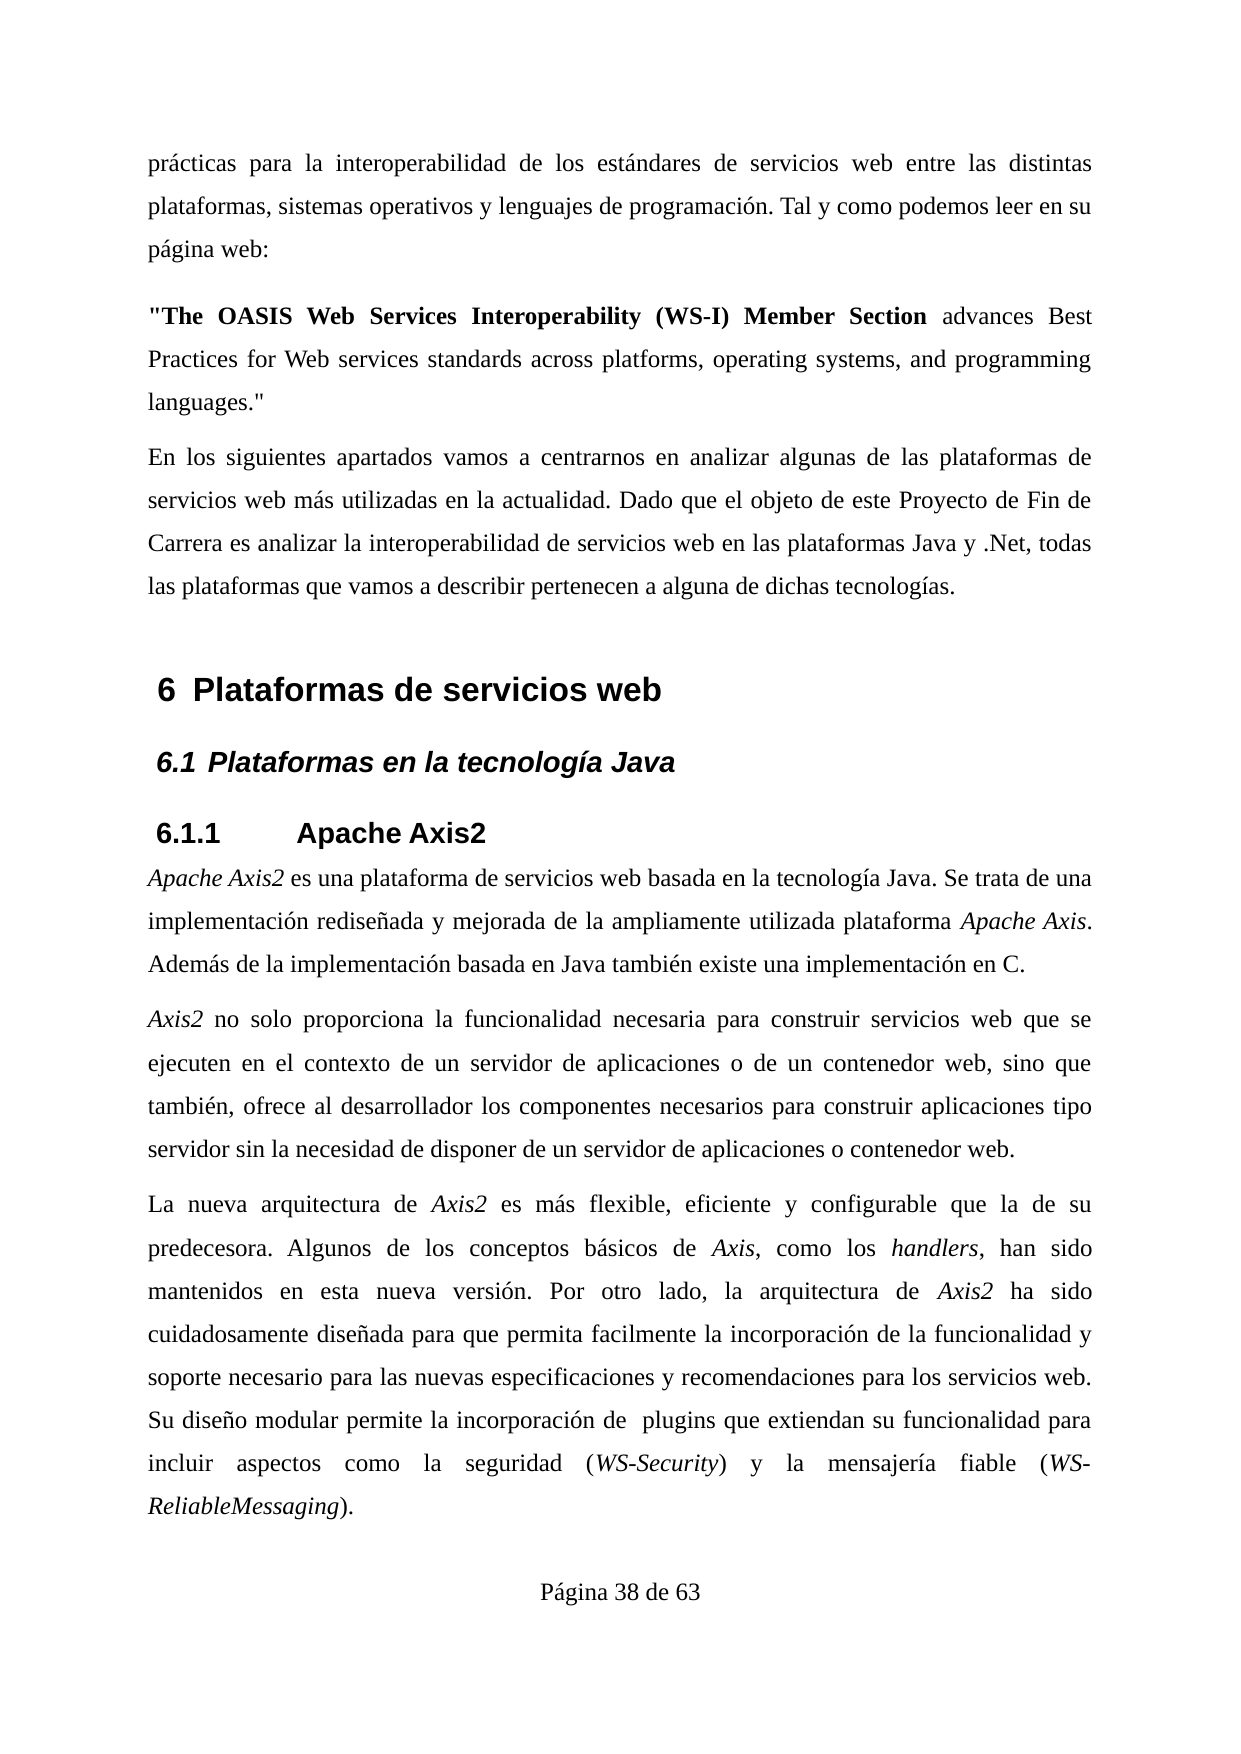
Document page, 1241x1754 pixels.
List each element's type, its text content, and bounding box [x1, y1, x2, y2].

text En los siguientes apartados vamos a centrarnos en analizar algunas de las plataformas de servicios web más utilizadas en la actualidad. Dado que el objeto de este Proyecto de Fin de Carrera es analizar la interoperabilidad de servicios web en las plataformas Java y .Net, todas las plataformas que vamos a describir pertenecen a alguna de dichas tecnologías. [148, 442, 1093, 600]
subtitle Plataformas de servicios web [148, 669, 1093, 708]
subtitle Plataformas en la tecnología Java [148, 746, 1093, 779]
subtitle Apache Axis2 [148, 817, 1093, 850]
text Axis2 no solo proporciona la funcionalidad necesaria para construir servicios web que se ejecuten en el contexto de un servidor de aplicaciones o de un contenedor web, sino que también, ofrece al desarrollador los componentes necesarios para construir aplicaciones tipo servidor sin la necesidad de disponer de un servidor de aplicaciones o contenedor web. [148, 1004, 1093, 1163]
text La nueva arquitectura de Axis2 es más flexible, eficiente y configurable que la de su predecesora. Algunos de los conceptos básicos de Axis, como los handlers, han sido mantenidos en esta nueva versión. Por otro lado, la arquitectura de Axis2 ha sido cuidadosamente diseñada para que permita facilmente la incorporación de la funcionalidad y soporte necesario para las nuevas especificaciones y recomendaciones para los servicios web. Su diseño modular permite la incorporación de plugins que extiendan su funcionalidad para incluir aspectos como la seguridad (WS-Security) y la mensajería fiable (WS-ReliableMessaging). [148, 1189, 1093, 1520]
text "The OASIS Web Services Interoperability (WS-I) Member Section advances Best Practices for Web services standards across platforms, operating systems, and programming languages." [148, 301, 1093, 416]
text Apache Axis2 es una plataforma de servicios web basada en la tecnología Java. Se trata de una implementación rediseñada y mejorada de la ampliamente utilizada plataforma Apache Axis. Además de la implementación basada en Java también existe una implementación en C. [148, 863, 1093, 978]
text prácticas para la interoperabilidad de los estándares de servicios web entre las distintas plataformas, sistemas operativos y lenguajes de programación. Tal y como podemos leer en su página web: [148, 148, 1093, 263]
